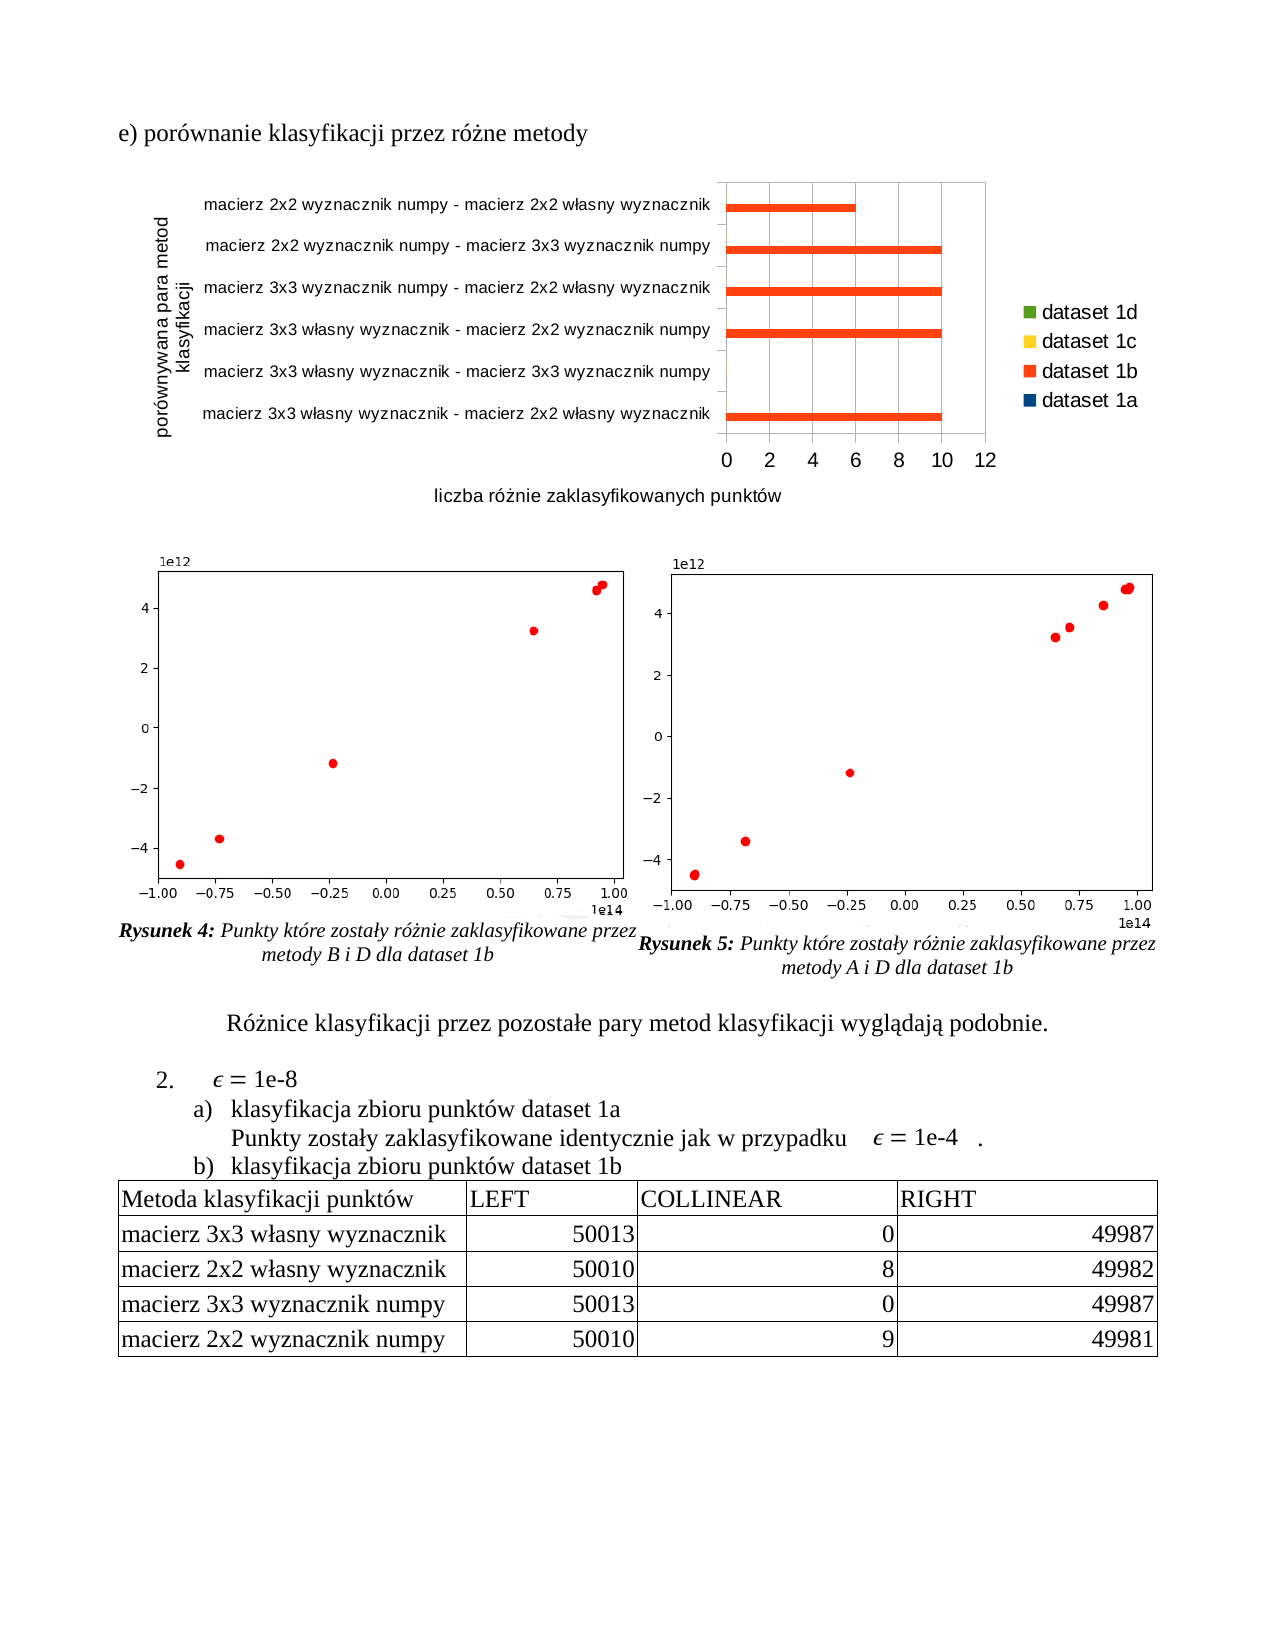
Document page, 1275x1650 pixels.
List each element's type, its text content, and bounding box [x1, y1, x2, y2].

table_cell 49982 [898, 1252, 1157, 1286]
table_header RIGHT [898, 1181, 1157, 1215]
list klasyfikacja zbioru punktów dataset 1b [193, 1151, 1157, 1180]
table_cell 49987 [898, 1216, 1157, 1251]
table_header COLLINEAR [638, 1181, 897, 1215]
table_cell 50013 [467, 1216, 637, 1251]
picture [118, 549, 1157, 931]
table_header LEFT [467, 1181, 637, 1215]
table_cell 9 [638, 1322, 897, 1356]
table_cell 8 [638, 1252, 897, 1286]
table_cell [638, 931, 1157, 1008]
table_cell macierz 2x2 wyznacznik numpy [119, 1322, 466, 1356]
table_cell macierz 3x3 własny wyznacznik [119, 1216, 466, 1251]
list Punkty zostały zaklasyfikowane identycznie jak w przypadku . [193, 1123, 1157, 1151]
table_cell macierz 2x2 własny wyznacznik [119, 1252, 466, 1286]
table_cell 0 [638, 1216, 897, 1251]
table_cell 50010 [467, 1252, 637, 1286]
table_cell [638, 537, 1157, 549]
table_cell [118, 147, 1157, 175]
table_header Metoda klasyfikacji punktów [119, 1181, 466, 1215]
table_cell [118, 537, 637, 549]
table_cell 50013 [467, 1287, 637, 1321]
table_cell 50010 [467, 1322, 637, 1356]
table_cell 49987 [898, 1287, 1157, 1321]
table_header e) porównanie klasyfikacji przez różne metody [118, 118, 1157, 147]
table_cell 49981 [898, 1322, 1157, 1356]
table_cell macierz 3x3 wyznacznik numpy [119, 1287, 466, 1321]
list klasyfikacja zbioru punktów dataset 1a [193, 1094, 1157, 1123]
table_cell Różnice klasyfikacji przez pozostałe pary metod klasyfikacji wyglądają podobnie. [118, 1008, 1157, 1036]
table_cell 0 [638, 1287, 897, 1321]
table_cell [118, 919, 637, 1008]
